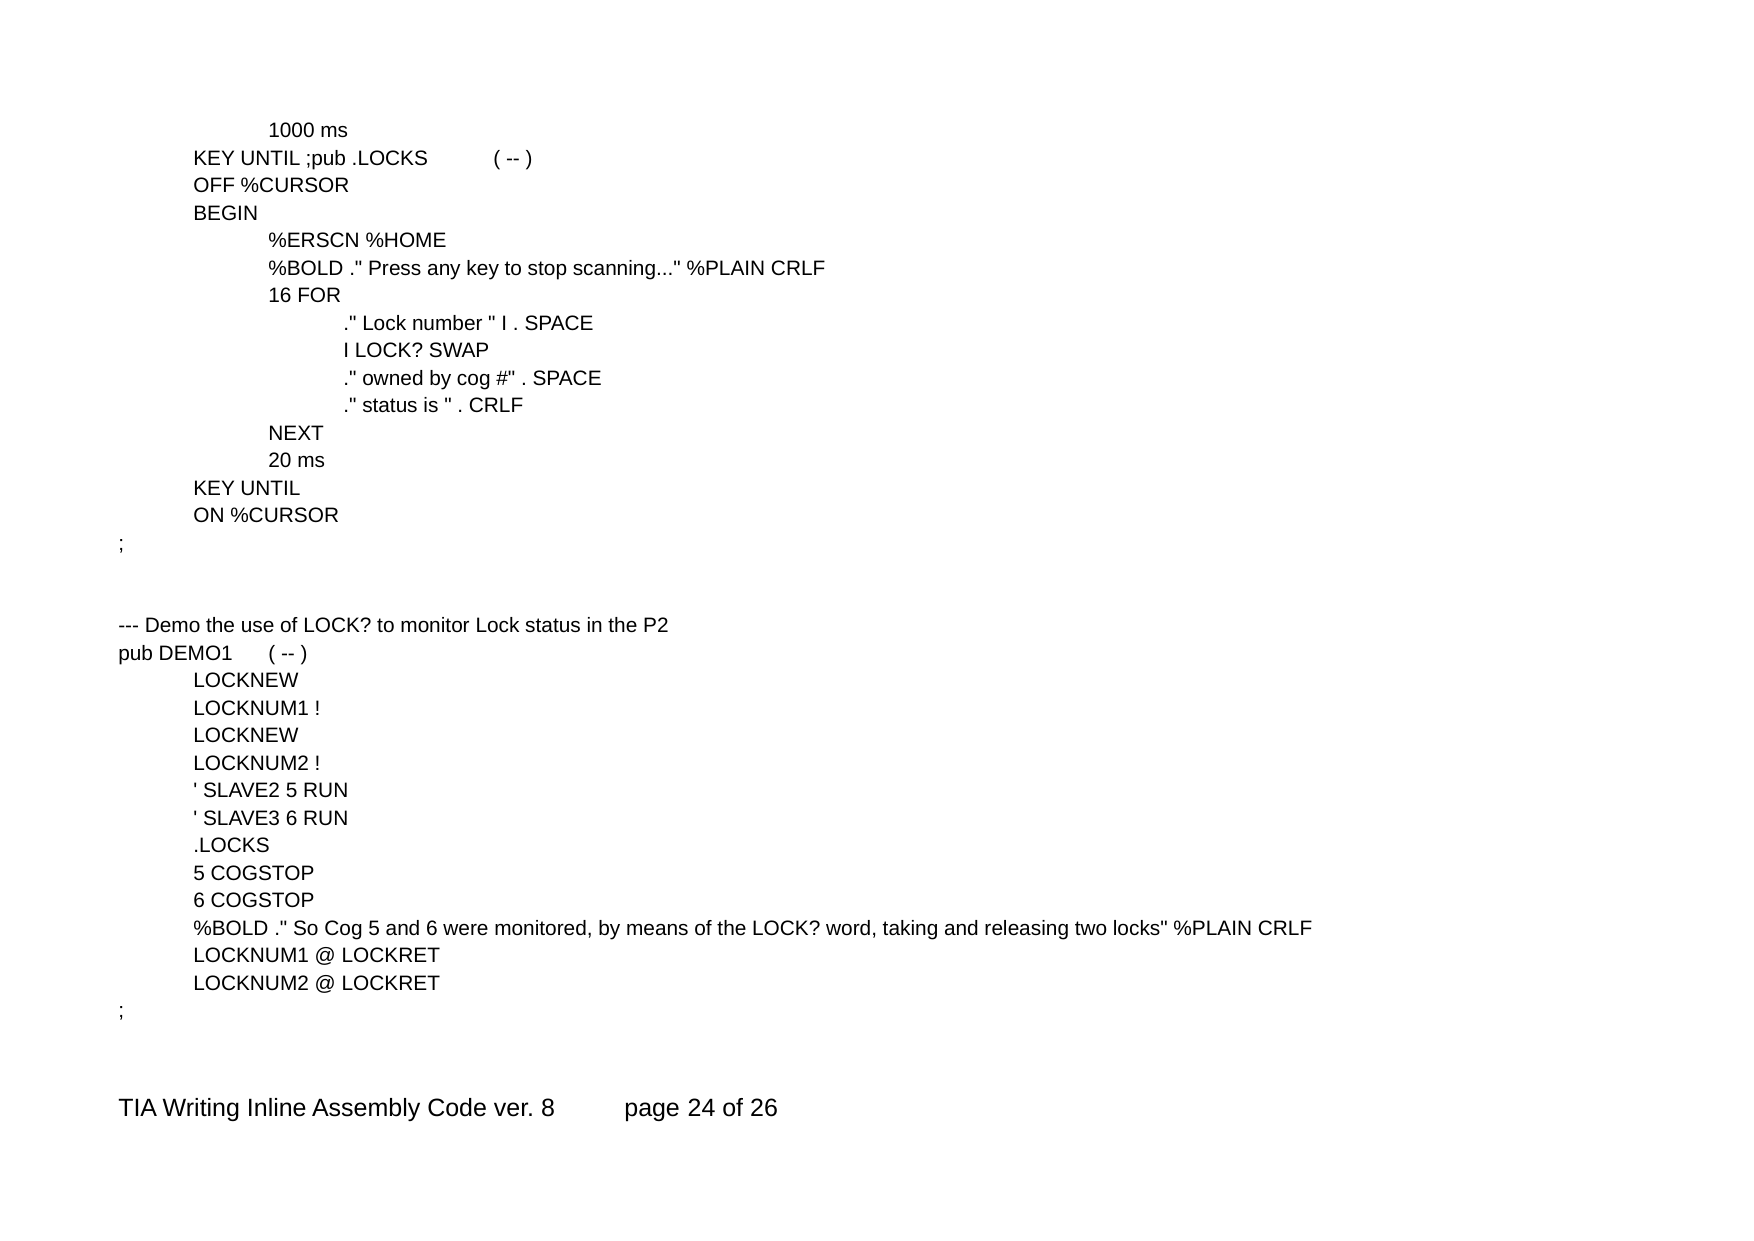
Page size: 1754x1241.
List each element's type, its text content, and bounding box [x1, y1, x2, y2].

text LOCKNUM1 @ LOCKRET [118, 943, 1636, 967]
text 1000 ms [118, 118, 1636, 142]
text ' SLAVE3 6 RUN [118, 806, 1636, 829]
text LOCKNUM2 ! [118, 751, 1636, 774]
text ." Lock number " I . SPACE [118, 311, 1636, 334]
text ; [118, 998, 1636, 1022]
text %BOLD ." Press any key to stop scanning..." %PLAIN CRLF [118, 256, 1636, 279]
text %BOLD ." So Cog 5 and 6 were monitored, by means of the LOCK? word, taking and releasing two locks" %PLAIN CRLF [118, 916, 1636, 939]
text LOCKNUM1 ! [118, 696, 1636, 719]
text OFF %CURSOR [118, 173, 1636, 197]
text KEY UNTIL [118, 476, 1636, 499]
text BEGIN [118, 201, 1636, 224]
text I LOCK? SWAP [118, 338, 1636, 362]
text LOCKNEW [118, 723, 1636, 747]
text ON %CURSOR [118, 503, 1636, 527]
text ' SLAVE2 5 RUN [118, 778, 1636, 802]
text 6 COGSTOP [118, 888, 1636, 912]
text .LOCKS [118, 833, 1636, 857]
text NEXT [118, 421, 1636, 444]
text ." status is " . CRLF [118, 393, 1636, 417]
text 20 ms [118, 448, 1636, 472]
text LOCKNUM2 @ LOCKRET [118, 971, 1636, 994]
text %ERSCN %HOME [118, 228, 1636, 252]
text LOCKNEW [118, 668, 1636, 692]
text ; [118, 531, 1636, 554]
text KEY UNTIL ;pub .LOCKS ( -- ) [118, 146, 1636, 169]
text 5 COGSTOP [118, 861, 1636, 884]
text --- Demo the use of LOCK? to monitor Lock status in the P2 [118, 613, 1636, 637]
text 16 FOR [118, 283, 1636, 307]
text pub DEMO1 ( -- ) [118, 641, 1636, 664]
text ." owned by cog #" . SPACE [118, 366, 1636, 389]
